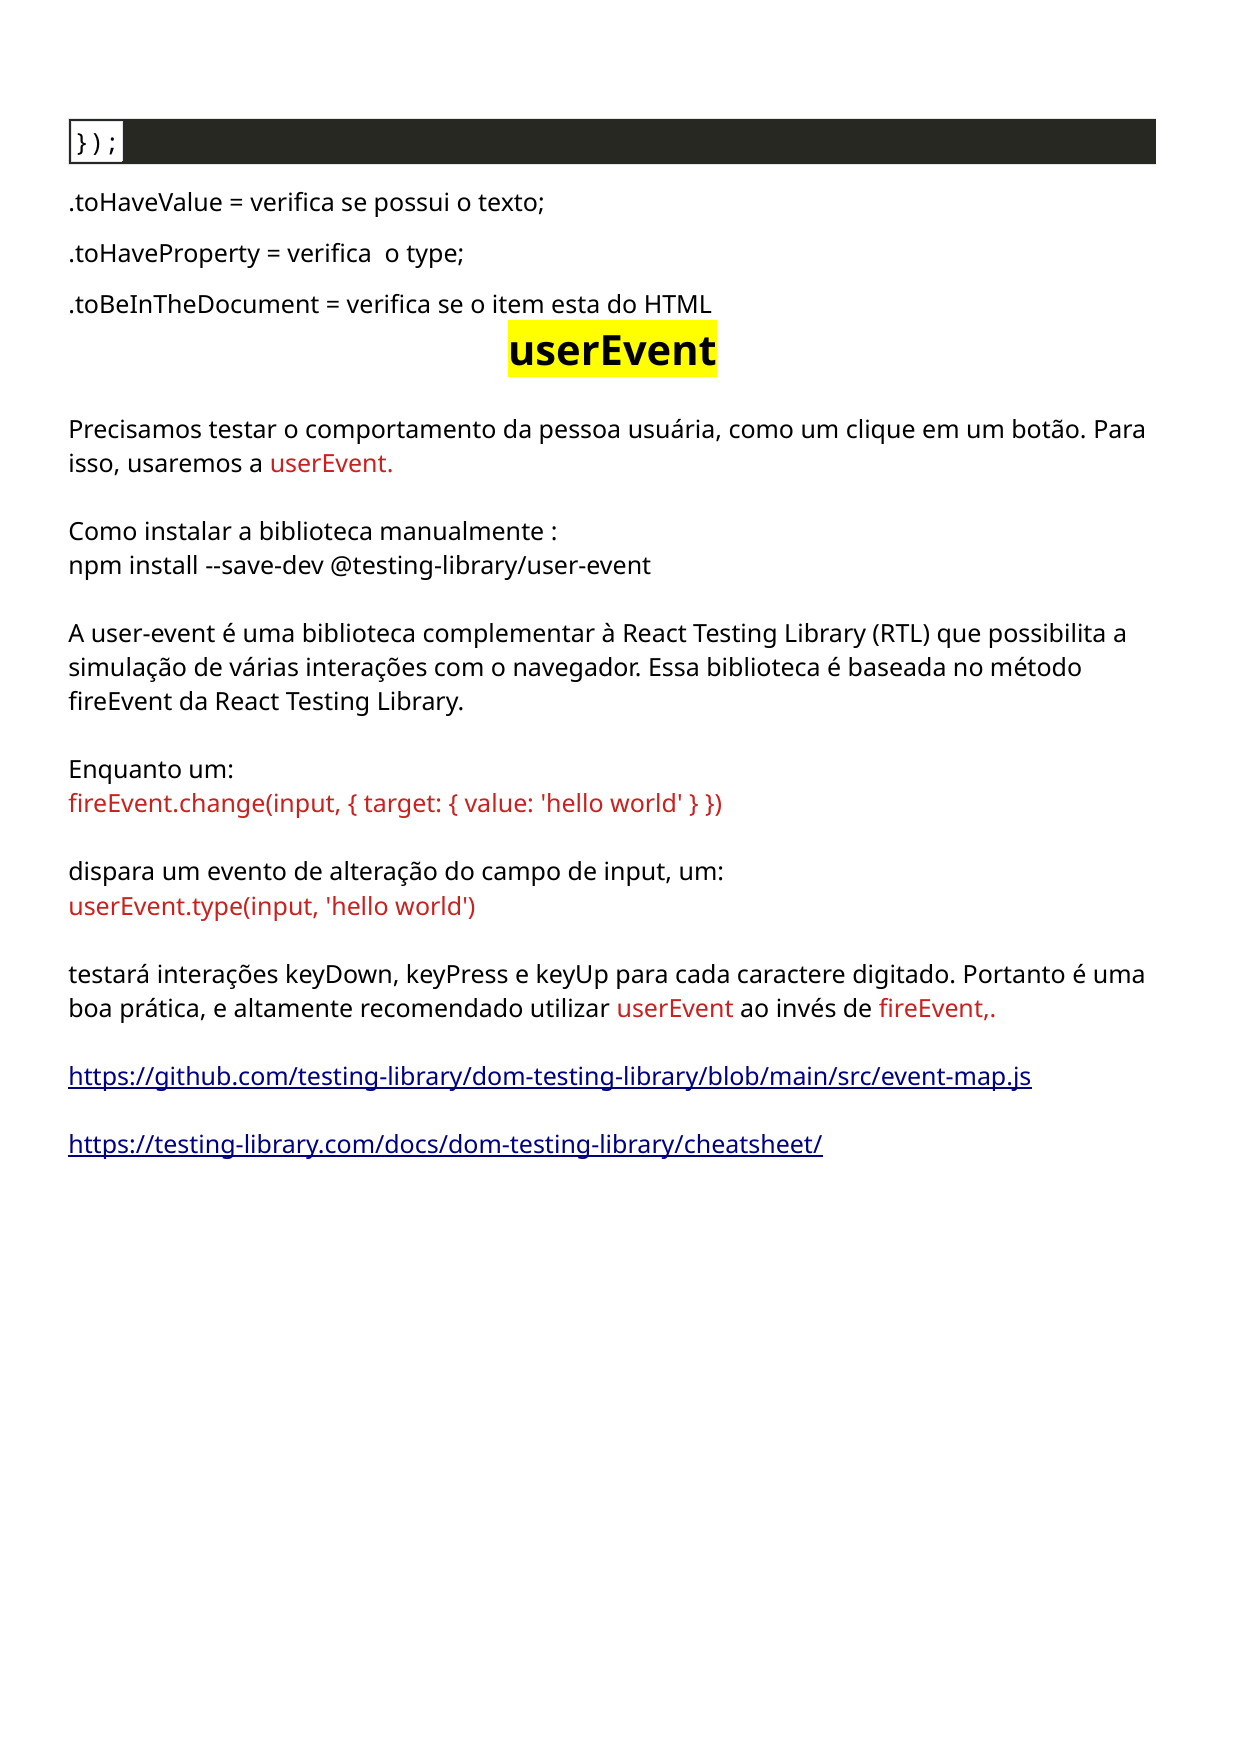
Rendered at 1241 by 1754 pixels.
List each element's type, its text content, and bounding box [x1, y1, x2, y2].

text testará interações keyDown, keyPress e keyUp para cada caractere digitado. Portanto é uma boa prática, e altamente recomendado utilizar userEvent ao invés de fireEvent,. [68, 956, 1156, 1024]
text .toHaveValue = verifica se possui o texto; [68, 184, 1156, 218]
text .toBeInTheDocument = verifica se o item esta do HTML [68, 286, 1156, 320]
text A user-event é uma biblioteca complementar à React Testing Library (RTL) que possibilita a simulação de várias interações com o navegador. Essa biblioteca é baseada no método fireEvent da React Testing Library. [68, 616, 1156, 718]
text Como instalar a biblioteca manualmente : npm install --save-dev @testing-library/user-event [68, 513, 1156, 582]
text .toHaveProperty = verifica o type; [68, 235, 1156, 269]
text https://github.com/testing-library/dom-testing-library/blob/main/src/event-map.js [68, 1058, 1156, 1092]
text dispara um evento de alteração do campo de input, um: [68, 854, 1156, 888]
text Enquanto um: [68, 752, 1156, 786]
text userEvent.type(input, 'hello world') [68, 888, 1156, 922]
text userEvent [68, 320, 1156, 377]
text }); [69, 119, 1156, 164]
text https://testing-library.com/docs/dom-testing-library/cheatsheet/ [68, 1127, 1156, 1161]
text Precisamos testar o comportamento da pessoa usuária, como um clique em um botão. Para isso, usaremos a userEvent. [68, 411, 1156, 479]
text fireEvent.change(input, { target: { value: 'hello world' } }) [68, 786, 1156, 820]
